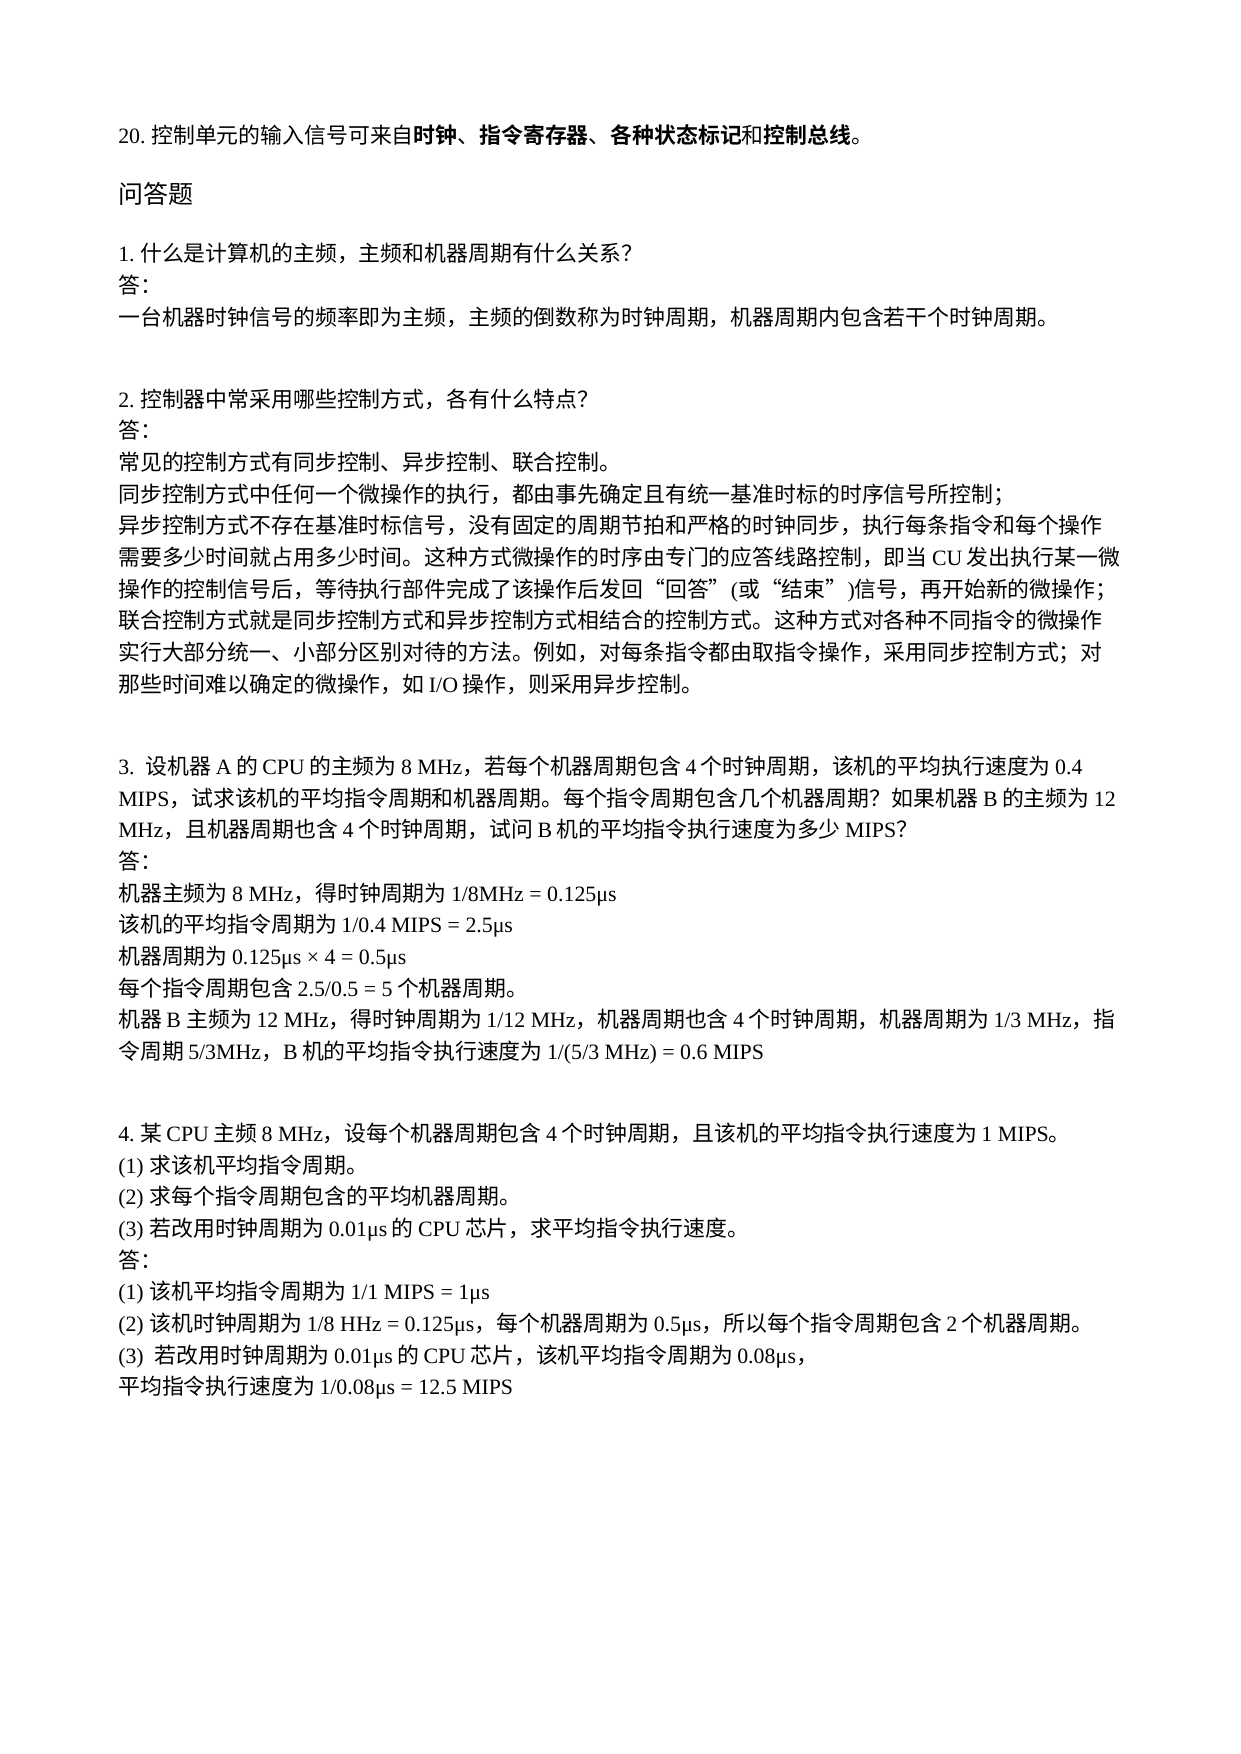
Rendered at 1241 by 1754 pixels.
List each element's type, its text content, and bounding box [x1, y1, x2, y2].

text 机器周期为0.125μs × 4 = 0.5μs [118, 939, 1122, 971]
text 机器主频为8 MHz，得时钟周期为1/8MHz = 0.125μs [118, 876, 1122, 907]
text 答： [118, 413, 1122, 445]
text 4. 某CPU主频8 MHz，设每个机器周期包含4个时钟周期，且该机的平均指令执行速度为1 MIPS。 [118, 1116, 1122, 1148]
text 该机的平均指令周期为1/0.4 MIPS = 2.5μs [118, 907, 1122, 939]
text (1) 该机平均指令周期为1/1 MIPS = 1μs [118, 1274, 1122, 1306]
text 异步控制方式不存在基准时标信号，没有固定的周期节拍和严格的时钟同步，执行每条指令和每个操作需要多少时间就占用多少时间。这种方式微操作的时序由专门的应答线路控制，即当CU发出执行某一微操作的控制信号后，等待执行部件完成了该操作后发回“回答”(或“结束”)信号，再开始新的微操作； [118, 508, 1122, 603]
text 每个指令周期包含2.5/0.5 = 5个机器周期。 [118, 971, 1122, 1002]
text (2) 求每个指令周期包含的平均机器周期。 [118, 1179, 1122, 1211]
text 2. 控制器中常采用哪些控制方式，各有什么特点？ [118, 382, 1122, 413]
text (1) 求该机平均指令周期。 [118, 1148, 1122, 1179]
text 一台机器时钟信号的频率即为主频，主频的倒数称为时钟周期，机器周期内包含若干个时钟周期。 [118, 300, 1122, 331]
text 平均指令执行速度为1/0.08μs = 12.5 MIPS [118, 1369, 1122, 1401]
text 3. 设机器A的CPU的主频为8 MHz，若每个机器周期包含4个时钟周期，该机的平均执行速度为0.4 MIPS，试求该机的平均指令周期和机器周期。每个指令周期包含几个机器周期？如果机器B的主频为12 MHz，且机器周期也含4个时钟周期，试问B机的平均指令执行速度为多少MIPS？ [118, 749, 1122, 844]
text (3) 若改用时钟周期为0.01μs的CPU芯片，求平均指令执行速度。 [118, 1211, 1122, 1243]
text 机器B 主频为12 MHz，得时钟周期为1/12 MHz，机器周期也含4个时钟周期，机器周期为1/3 MHz，指令周期5/3MHz，B机的平均指令执行速度为1/(5/3 MHz) = 0.6 MIPS [118, 1002, 1122, 1066]
text 联合控制方式就是同步控制方式和异步控制方式相结合的控制方式。这种方式对各种不同指令的微操作实行大部分统一、小部分区别对待的方法。例如，对每条指令都由取指令操作，采用同步控制方式；对那些时间难以确定的微操作，如I/O操作，则采用异步控制。 [118, 603, 1122, 698]
text 1. 什么是计算机的主频，主频和机器周期有什么关系？ [118, 236, 1122, 268]
text 答： [118, 1243, 1122, 1274]
text (2) 该机时钟周期为1/8 HHz = 0.125μs，每个机器周期为0.5μs，所以每个指令周期包含2个机器周期。 [118, 1306, 1122, 1338]
text 答： [118, 844, 1122, 876]
text 常见的控制方式有同步控制、异步控制、联合控制。 [118, 445, 1122, 477]
text 问答题 [118, 175, 1122, 211]
text (3) 若改用时钟周期为0.01μs的CPU芯片，该机平均指令周期为0.08μs， [118, 1338, 1122, 1369]
text 20. 控制单元的输入信号可来自时钟、指令寄存器、各种状态标记和控制总线。 [118, 118, 1122, 150]
text 答： [118, 268, 1122, 300]
text 同步控制方式中任何一个微操作的执行，都由事先确定且有统一基准时标的时序信号所控制； [118, 477, 1122, 508]
